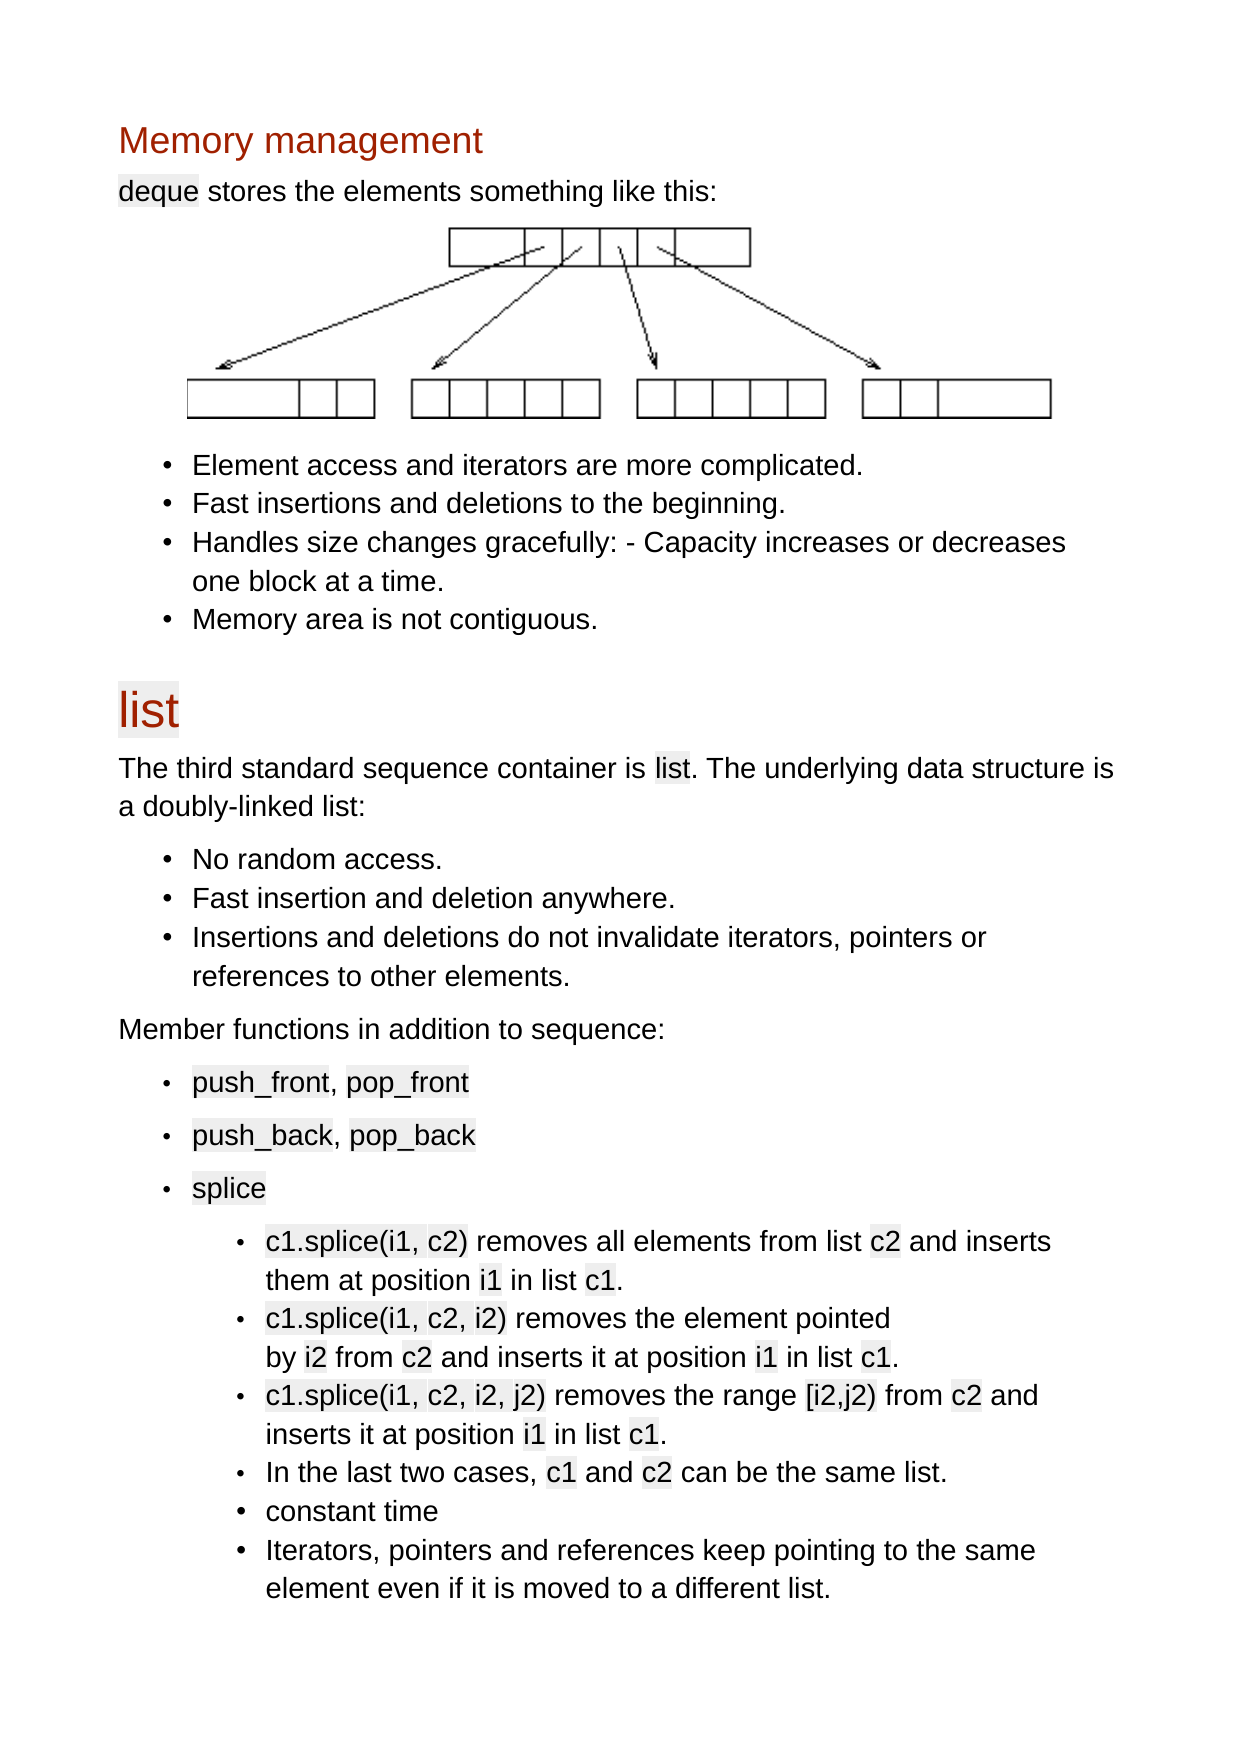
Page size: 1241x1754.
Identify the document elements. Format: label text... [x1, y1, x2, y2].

list Fast insertions and deletions to the beginning. [162, 486, 1122, 520]
list splice [162, 1171, 1122, 1205]
list c1.splice(i1, c2) removes all elements from list c2 and inserts them at position i1 in list c1. [236, 1224, 1122, 1296]
list Element access and iterators are more complicated. [162, 448, 1122, 481]
list Insertions and deletions do not invalidate iterators, pointers or references to other elements. [162, 920, 1122, 992]
list No random access. [162, 842, 1122, 876]
list In the last two cases, c1 and c2 can be the same list. [236, 1456, 1122, 1489]
picture [187, 226, 1054, 419]
subtitle list [118, 681, 1122, 738]
text The third standard sequence container is list. The underlying data structure is a doubly-linked list: [118, 751, 1122, 823]
subtitle Memory management [118, 118, 1122, 161]
list push_front, pop_front [162, 1065, 1122, 1098]
list constant time [236, 1494, 1122, 1528]
list push_back, pop_back [162, 1118, 1122, 1152]
list Iterators, pointers and references keep pointing to the same element even if it is moved to a different list. [236, 1533, 1122, 1605]
text deque stores the elements something like this: [118, 174, 1122, 207]
list c1.splice(i1, c2, i2) removes the element pointed by i2 from c2 and inserts it at position i1 in list c1. [236, 1301, 1122, 1373]
list Memory area is not contiguous. [162, 602, 1122, 636]
list Fast insertion and deletion anywhere. [162, 881, 1122, 915]
list c1.splice(i1, c2, i2, j2) removes the range [i2,j2) from c2 and inserts it at position i1 in list c1. [236, 1378, 1122, 1451]
list Handles size changes gracefully: - Capacity increases or decreases one block at a time. [162, 525, 1122, 597]
text Member functions in addition to sequence: [118, 1012, 1122, 1045]
